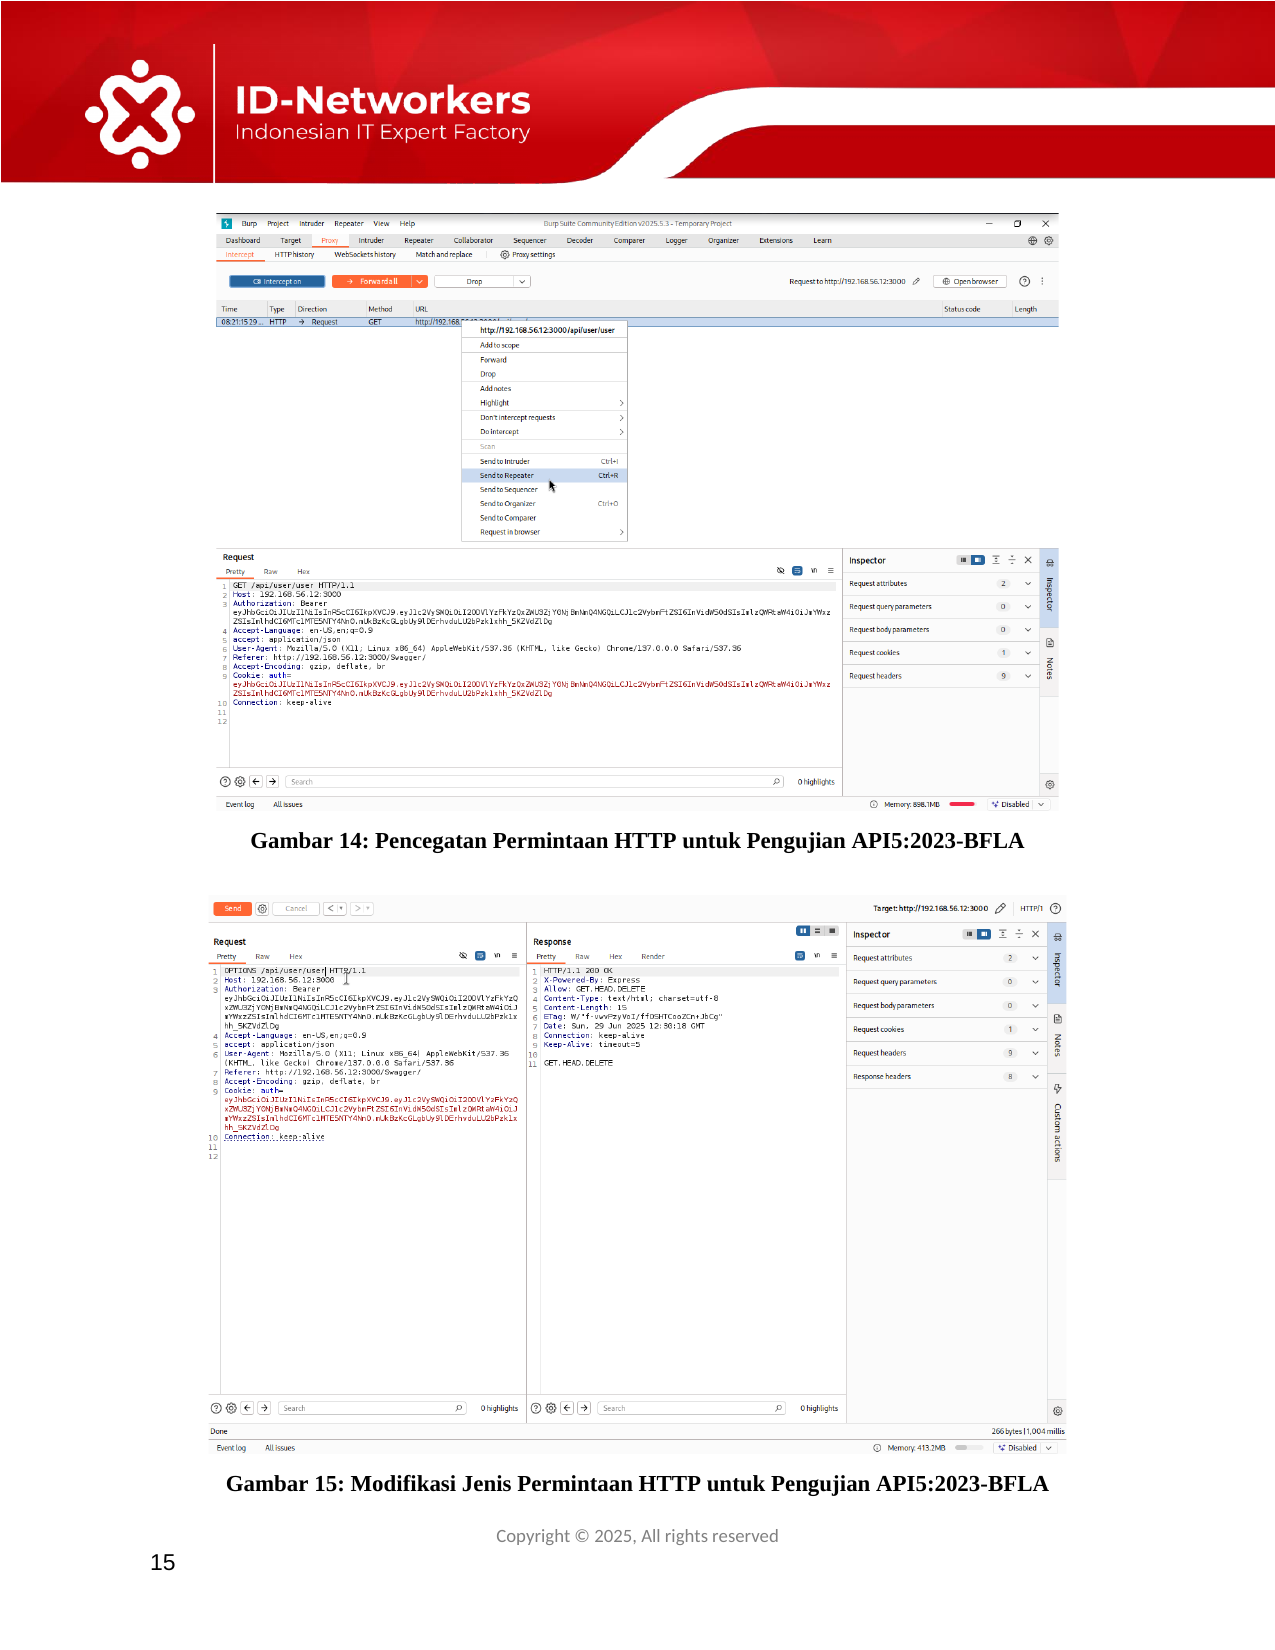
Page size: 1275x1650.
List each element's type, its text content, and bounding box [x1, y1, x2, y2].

picture [216, 213, 1059, 811]
picture [208, 895, 1067, 1454]
picture [1, 1, 1275, 184]
text Gambar 14: Pencegatan Permintaan HTTP untuk Pengujian API5:2023-BFLA [212, 214, 1063, 854]
text Gambar 15: Modifikasi Jenis Permintaan HTTP untuk Pengujian API5:2023-BFLA [204, 896, 1071, 1497]
